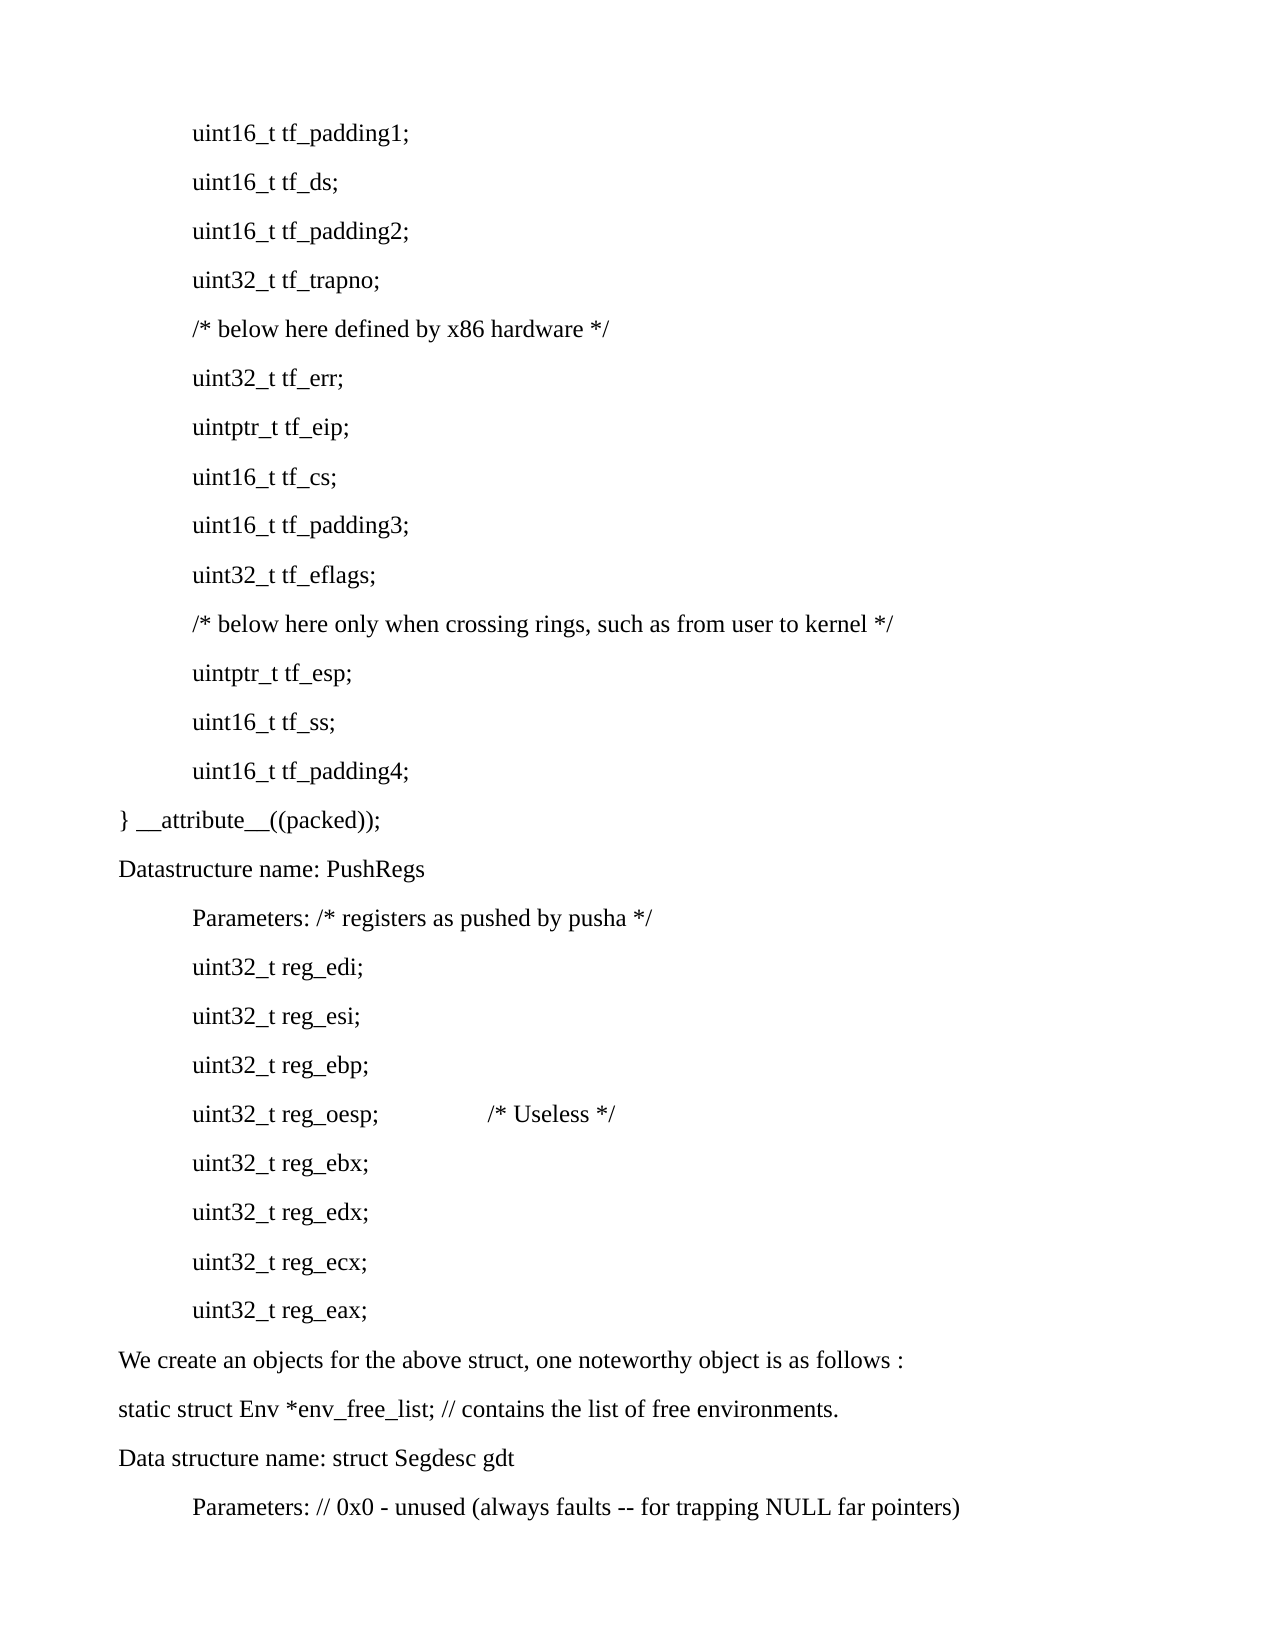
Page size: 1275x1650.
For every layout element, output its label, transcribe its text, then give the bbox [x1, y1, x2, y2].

text uint32_t tf_eflags; [118, 560, 1157, 588]
text uint32_t reg_ebx; [118, 1148, 1157, 1177]
text uint16_t tf_ds; [118, 167, 1157, 196]
text uint16_t tf_padding3; [118, 511, 1157, 539]
text uint32_t reg_edx; [118, 1197, 1157, 1226]
text Datastructure name: PushRegs [118, 854, 1157, 883]
text /* below here only when crossing rings, such as from user to kernel */ [118, 609, 1157, 637]
text uint32_t reg_ebp; [118, 1050, 1157, 1079]
text uint16_t tf_padding2; [118, 216, 1157, 245]
text Data structure name: struct Segdesc gdt [118, 1443, 1157, 1472]
text uint16_t tf_ss; [118, 707, 1157, 736]
text uintptr_t tf_esp; [118, 658, 1157, 687]
text uint32_t tf_err; [118, 363, 1157, 392]
text Parameters: /* registers as pushed by pusha */ [118, 903, 1157, 932]
text uintptr_t tf_eip; [118, 412, 1157, 441]
text uint32_t reg_ecx; [118, 1247, 1157, 1275]
text uint32_t reg_oesp; /* Useless */ [118, 1099, 1157, 1128]
text We create an objects for the above struct, one noteworthy object is as follows : [118, 1345, 1157, 1373]
text uint16_t tf_padding4; [118, 756, 1157, 785]
text uint32_t tf_trapno; [118, 265, 1157, 294]
text uint32_t reg_esi; [118, 1001, 1157, 1030]
text uint16_t tf_padding1; [118, 118, 1157, 147]
text uint32_t reg_eax; [118, 1296, 1157, 1324]
text /* below here defined by x86 hardware */ [118, 314, 1157, 343]
text uint16_t tf_cs; [118, 462, 1157, 490]
text uint32_t reg_edi; [118, 952, 1157, 981]
text Parameters: // 0x0 - unused (always faults -- for trapping NULL far pointers) [118, 1492, 1157, 1521]
text static struct Env *env_free_list; // contains the list of free environments. [118, 1394, 1157, 1422]
text } __attribute__((packed)); [118, 805, 1157, 834]
